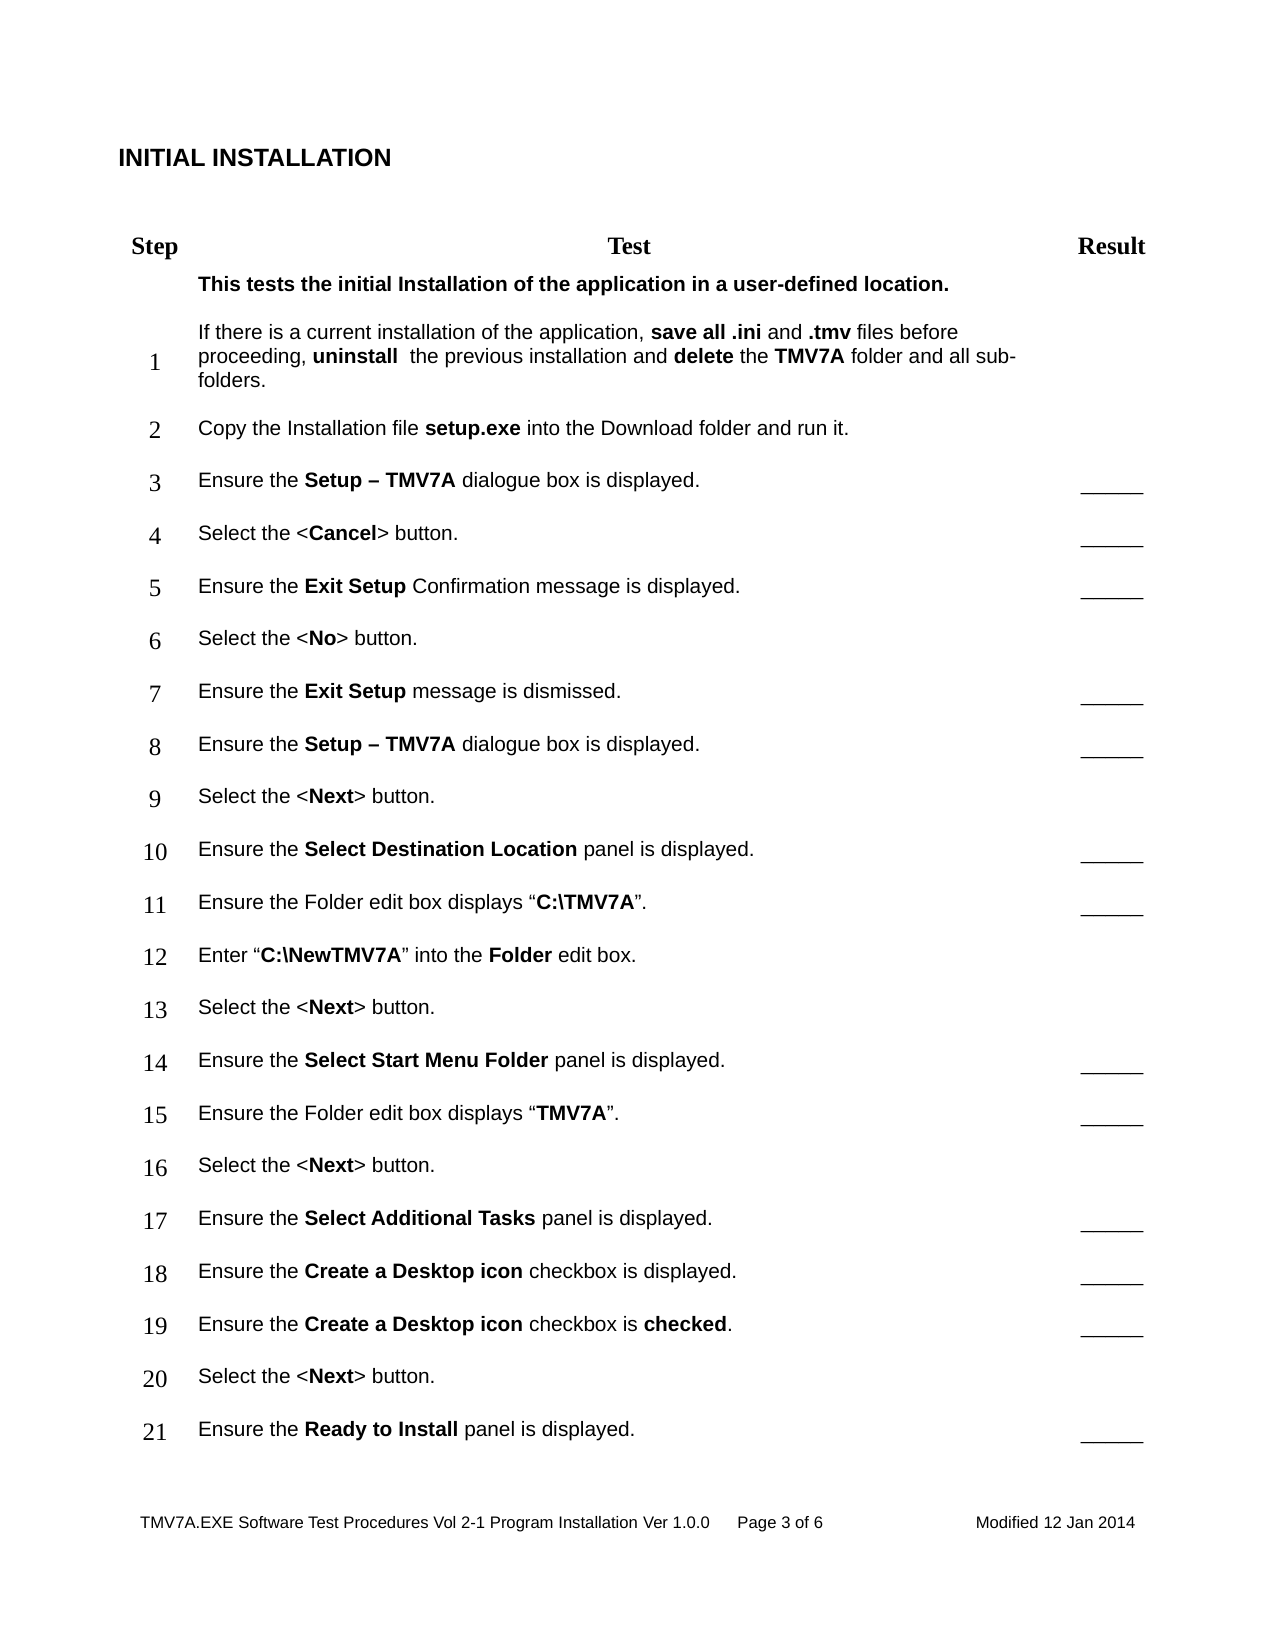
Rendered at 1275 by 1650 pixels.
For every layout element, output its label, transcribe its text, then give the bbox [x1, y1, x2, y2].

table_cell 3 [117, 462, 192, 515]
table_cell _____ [1066, 568, 1158, 620]
table_header Step [117, 226, 192, 266]
table_cell 15 [117, 1095, 192, 1147]
table_cell _____ [1066, 1042, 1158, 1095]
table_cell Ensure the Create a Desktop icon checkbox is checked. [192, 1306, 1066, 1358]
table_cell Ensure the Exit Setup Confirmation message is displayed. [192, 568, 1066, 620]
table_cell _____ [1066, 1253, 1158, 1306]
table_header Test [192, 226, 1066, 266]
table_cell _____ [1066, 1095, 1158, 1147]
table_cell Ensure the Setup – TMV7A dialogue box is displayed. [192, 726, 1066, 778]
table_cell Copy the Installation file setup.exe into the Download folder and run it. [192, 410, 1066, 462]
table_cell 12 [117, 937, 192, 989]
table_cell Ensure the Create a Desktop icon checkbox is displayed. [192, 1253, 1066, 1306]
table_cell _____ [1066, 884, 1158, 937]
table_cell Select the <No> button. [192, 620, 1066, 673]
table_cell 8 [117, 726, 192, 778]
table_cell Select the <Next> button. [192, 779, 1066, 831]
table_cell _____ [1066, 831, 1158, 884]
table_cell [1066, 779, 1158, 831]
table_cell Select the <Cancel> button. [192, 515, 1066, 568]
table_cell _____ [1066, 726, 1158, 778]
table_cell Select the <Next> button. [192, 989, 1066, 1042]
table_cell Enter “C:\NewTMV7A” into the Folder edit box. [192, 937, 1066, 989]
table_cell 14 [117, 1042, 192, 1095]
table_cell 7 [117, 673, 192, 726]
table_cell [1066, 410, 1158, 462]
table_cell 9 [117, 779, 192, 831]
table_cell 1 [117, 314, 192, 409]
table_cell [1066, 989, 1158, 1042]
table_cell Ensure the Exit Setup message is dismissed. [192, 673, 1066, 726]
table_cell 18 [117, 1253, 192, 1306]
table_cell 16 [117, 1148, 192, 1200]
subtitle INITIAL INSTALLATION [44, 143, 1157, 172]
table_cell [1066, 314, 1158, 409]
table_cell _____ [1066, 1306, 1158, 1358]
table_cell Ensure the Folder edit box displays “TMV7A”. [192, 1095, 1066, 1147]
table_cell If there is a current installation of the application, save all .ini and .tmv files before proceeding, uninstall the previous installation and delete the TMV7A folder and all sub-folders. [192, 314, 1066, 409]
table_cell _____ [1066, 462, 1158, 515]
table_cell 4 [117, 515, 192, 568]
table_cell [1066, 937, 1158, 989]
table_cell 6 [117, 620, 192, 673]
table_cell Select the <Next> button. [192, 1148, 1066, 1200]
table_cell Ensure the Select Destination Location panel is displayed. [192, 831, 1066, 884]
table_cell 21 [117, 1411, 192, 1464]
table_cell 10 [117, 831, 192, 884]
table_cell 20 [117, 1358, 192, 1411]
table_cell Ensure the Setup – TMV7A dialogue box is displayed. [192, 462, 1066, 515]
table_cell [1066, 1148, 1158, 1200]
table_cell _____ [1066, 1200, 1158, 1253]
table_cell [117, 266, 192, 314]
table_cell Ensure the Select Additional Tasks panel is displayed. [192, 1200, 1066, 1253]
table_cell _____ [1066, 1411, 1158, 1464]
table_cell This tests the initial Installation of the application in a user-defined location. [192, 266, 1066, 314]
table_cell _____ [1066, 673, 1158, 726]
table_cell 11 [117, 884, 192, 937]
table_cell Ensure the Select Start Menu Folder panel is displayed. [192, 1042, 1066, 1095]
table_cell [1066, 620, 1158, 673]
table_cell 17 [117, 1200, 192, 1253]
table_header Result [1066, 226, 1158, 266]
table_cell 13 [117, 989, 192, 1042]
table_cell [1066, 266, 1158, 314]
table_cell 2 [117, 410, 192, 462]
table_cell 19 [117, 1306, 192, 1358]
table_cell Select the <Next> button. [192, 1358, 1066, 1411]
table_cell Ensure the Folder edit box displays “C:\TMV7A”. [192, 884, 1066, 937]
table_cell Ensure the Ready to Install panel is displayed. [192, 1411, 1066, 1464]
table_cell 5 [117, 568, 192, 620]
table_cell _____ [1066, 515, 1158, 568]
table_cell [1066, 1358, 1158, 1411]
